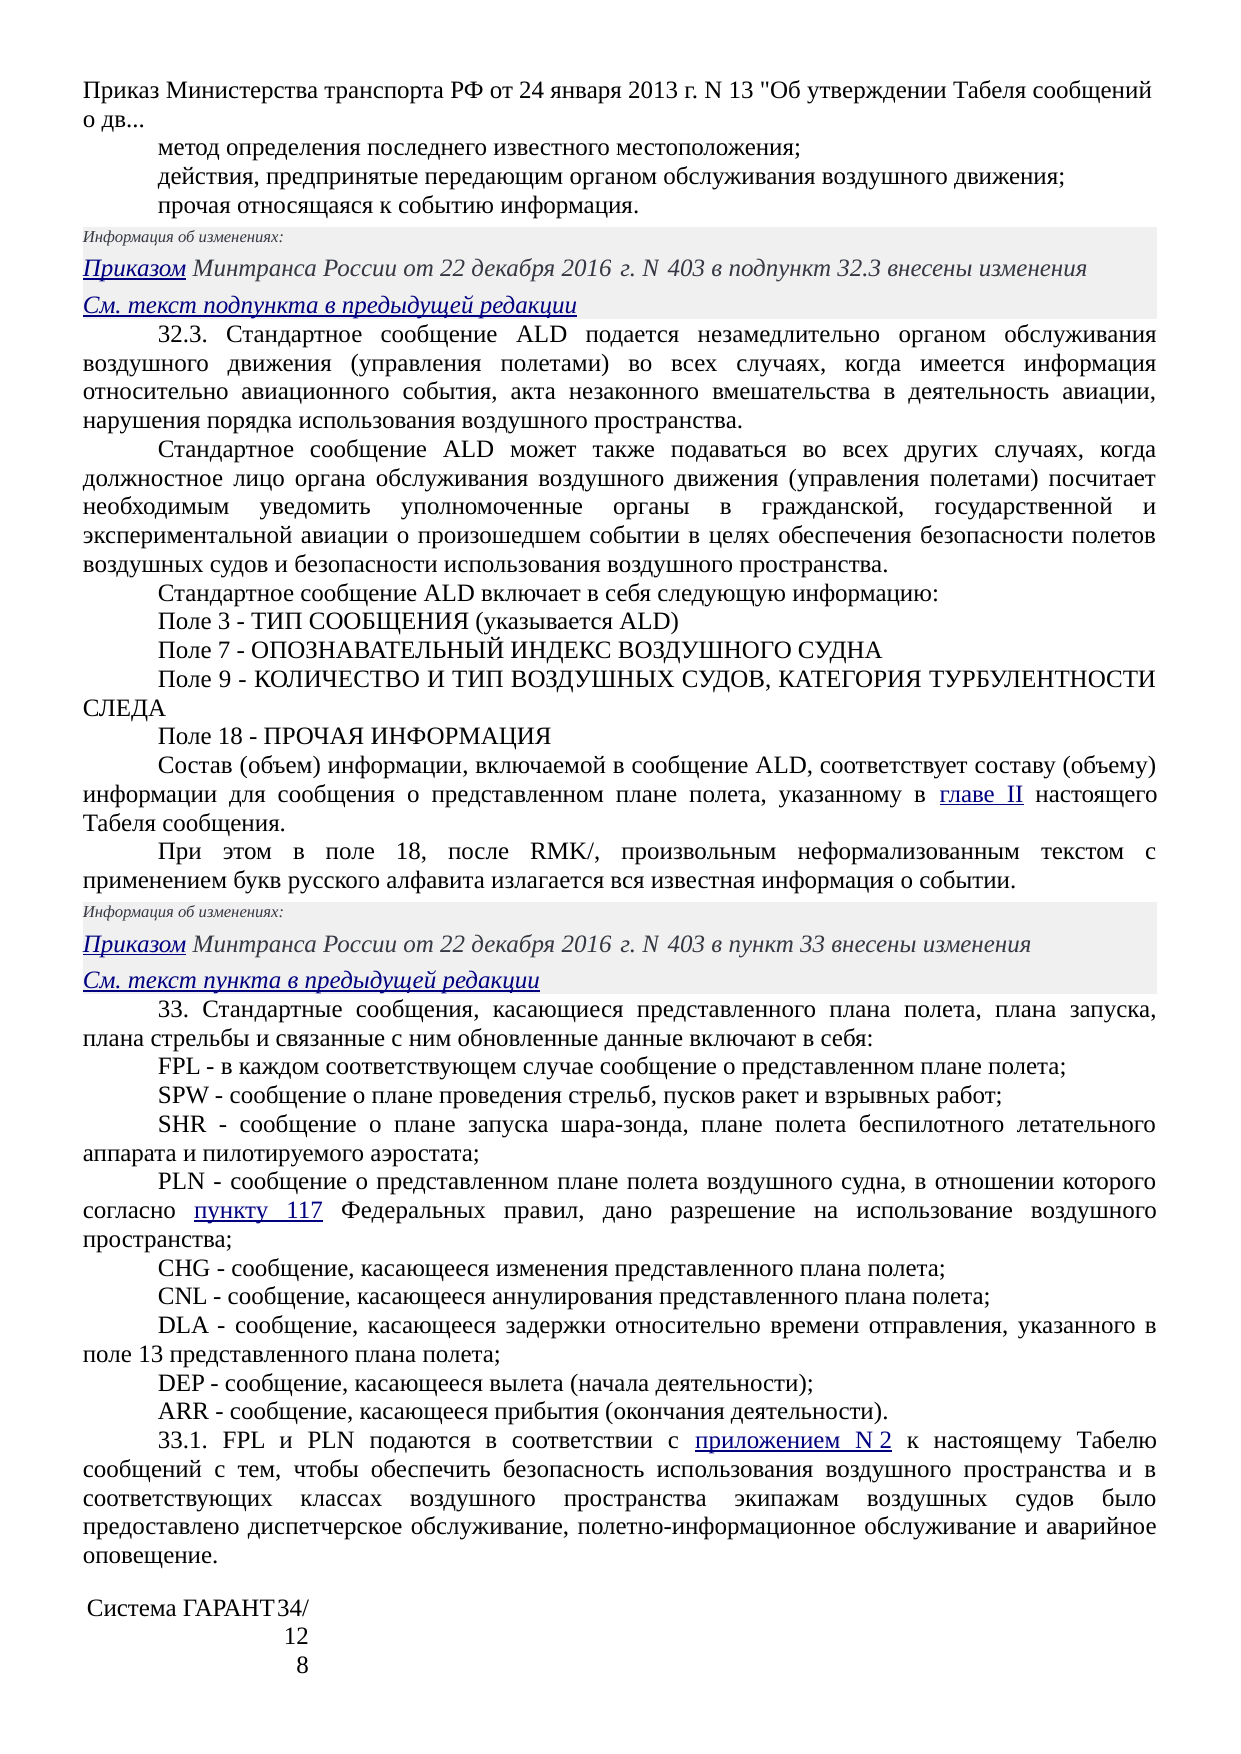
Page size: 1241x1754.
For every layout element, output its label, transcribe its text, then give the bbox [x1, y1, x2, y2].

text DEP - сообщение, касающееся вылета (начала деятельности); [83, 1368, 1157, 1396]
text FPL - в каждом соответствующем случае сообщение о представленном плане полета; [83, 1051, 1157, 1080]
text 33.1. FPL и PLN подаются в соответствии с приложением N 2 к настоящему Табелю сообщений с тем, чтобы обеспечить безопасность использования воздушного пространства и в соответствующих классах воздушного пространства экипажам воздушных судов было предоставлено диспетчерское обслуживание, полетно-информационное обслуживание и аварийное оповещение. [83, 1425, 1157, 1569]
text При этом в поле 18, после RMK/, произвольным неформализованным текстом с применением букв русского алфавита излагается вся известная информация о событии. [83, 836, 1157, 894]
text SPW - сообщение о плане проведения стрельб, пусков ракет и взрывных работ; [83, 1080, 1157, 1109]
text действия, предпринятые передающим органом обслуживания воздушного движения; [83, 161, 1157, 190]
text прочая относящаяся к событию информация. [83, 190, 1157, 219]
text Информация об изменениях: [286, 902, 1157, 921]
text PLN - сообщение о представленном плане полета воздушного судна, в отношении которого согласно пункту 117 Федеральных правил, дано разрешение на использование воздушного пространства; [83, 1166, 1157, 1253]
text Поле 7 - ОПОЗНАВАТЕЛЬНЫЙ ИНДЕКС ВОЗДУШНОГО СУДНА [83, 635, 1157, 664]
text SHR - сообщение о плане запуска шара-зонда, плане полета беспилотного летательного аппарата и пилотируемого аэростата; [83, 1109, 1157, 1166]
text См. текст подпункта в предыдущей редакции [579, 290, 1157, 319]
text Стандартное сообщение ALD может также подаваться во всех других случаях, когда должностное лицо органа обслуживания воздушного движения (управления полетами) посчитает необходимым уведомить уполномоченные органы в гражданской, государственной и экспериментальной авиации о произошедшем событии в целях обеспечения безопасности полетов воздушных судов и безопасности использования воздушного пространства. [83, 434, 1157, 578]
text CHG - сообщение, касающееся изменения представленного плана полета; [83, 1253, 1157, 1281]
text Поле 3 - ТИП СООБЩЕНИЯ (указывается ALD) [83, 606, 1157, 635]
text 33. Стандартные сообщения, касающиеся представленного плана полета, плана запуска, плана стрельбы и связанные с ним обновленные данные включают в себя: [83, 994, 1157, 1051]
text CNL - сообщение, касающееся аннулирования представленного плана полета; [83, 1281, 1157, 1310]
text Приказом Минтранса России от 22 декабря 2016 г. N 403 в пункт 33 внесены изменения [1034, 929, 1157, 957]
text Поле 9 - КОЛИЧЕСТВО И ТИП ВОЗДУШНЫХ СУДОВ, КАТЕГОРИЯ ТУРБУЛЕНТНОСТИ СЛЕДА [83, 664, 1157, 721]
text Состав (объем) информации, включаемой в сообщение ALD, соответствует составу (объему) информации для сообщения о представленном плане полета, указанному в главе II настоящего Табеля сообщения. [83, 750, 1157, 836]
text метод определения последнего известного местоположения; [83, 132, 1157, 161]
text См. текст пункта в предыдущей редакции [542, 965, 1157, 994]
text Поле 18 - ПРОЧАЯ ИНФОРМАЦИЯ [83, 721, 1157, 750]
text DLA - сообщение, касающееся задержки относительно времени отправления, указанного в поле 13 представленного плана полета; [83, 1310, 1157, 1368]
text 32.3. Стандартное сообщение ALD подается незамедлительно органом обслуживания воздушного движения (управления полетами) во всех случаях, когда имеется информация относительно авиационного события, акта незаконного вмешательства в деятельность авиации, нарушения порядка использования воздушного пространства. [83, 319, 1157, 434]
text Стандартное сообщение ALD включает в себя следующую информацию: [83, 578, 1157, 606]
text ARR - сообщение, касающееся прибытия (окончания деятельности). [83, 1396, 1157, 1425]
text Информация об изменениях: [286, 227, 1157, 246]
text Приказом Минтранса России от 22 декабря 2016 г. N 403 в подпункт 32.3 внесены изменения [83, 253, 1157, 282]
